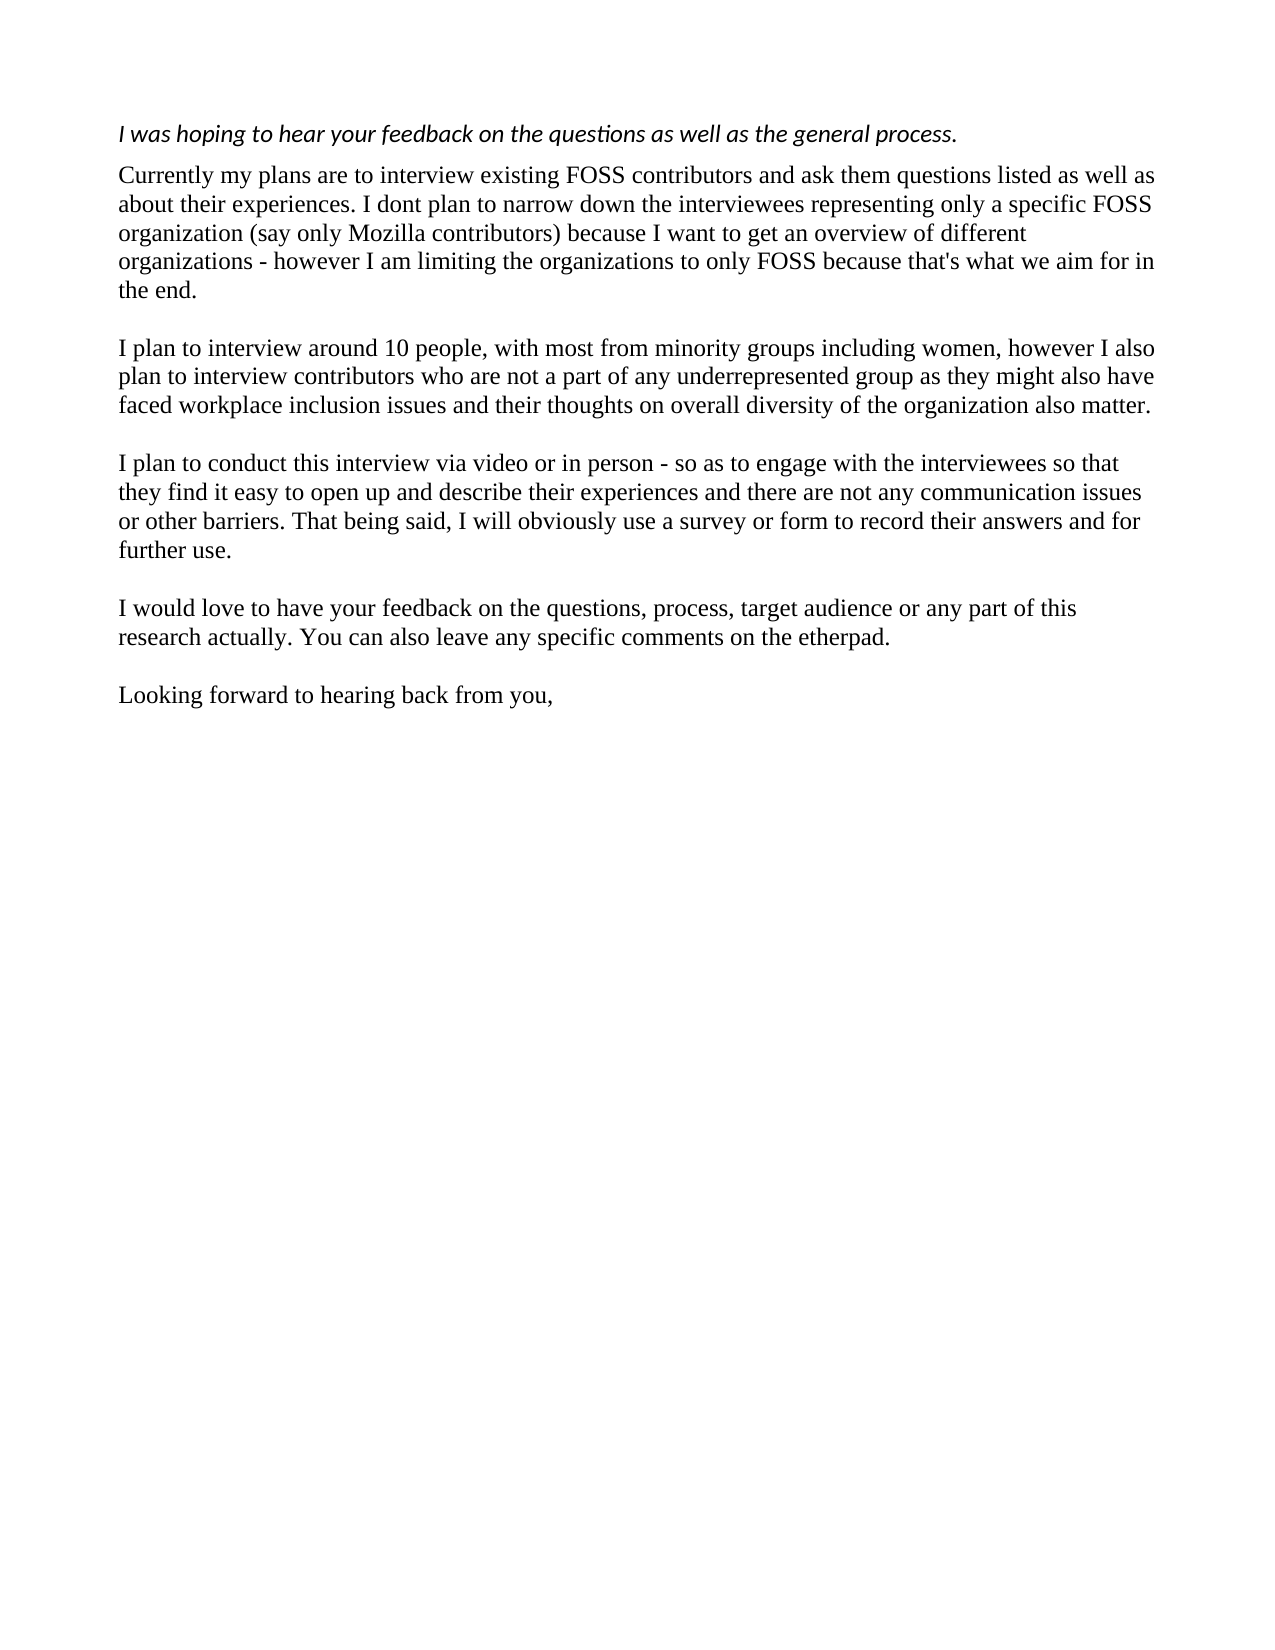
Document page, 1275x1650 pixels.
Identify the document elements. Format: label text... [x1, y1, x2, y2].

text I plan to conduct this interview via video or in person - so as to engage with the interviewees so that they find it easy to open up and describe their experiences and there are not any communication issues or other barriers. That being said, I will obviously use a survey or form to record their answers and for further use. [118, 448, 1157, 563]
text I was hoping to hear your feedback on the questions as well as the general process. [118, 118, 1157, 149]
text Currently my plans are to interview existing FOSS contributors and ask them questions listed as well as about their experiences. I dont plan to narrow down the interviewees representing only a specific FOSS organization (say only Mozilla contributors) because I want to get an overview of different organizations - however I am limiting the organizations to only FOSS because that's what we aim for in the end. I plan to interview around 10 people, with most from minority groups including women, however I also plan to interview contributors who are not a part of any underrepresented group as they might also have faced workplace inclusion issues and their thoughts on overall diversity of the organization also matter. [118, 160, 1157, 419]
text I would love to have your feedback on the questions, process, target audience or any part of this research actually. You can also leave any specific comments on the etherpad. [118, 593, 1157, 650]
text Looking forward to hearing back from you, [118, 680, 1157, 709]
